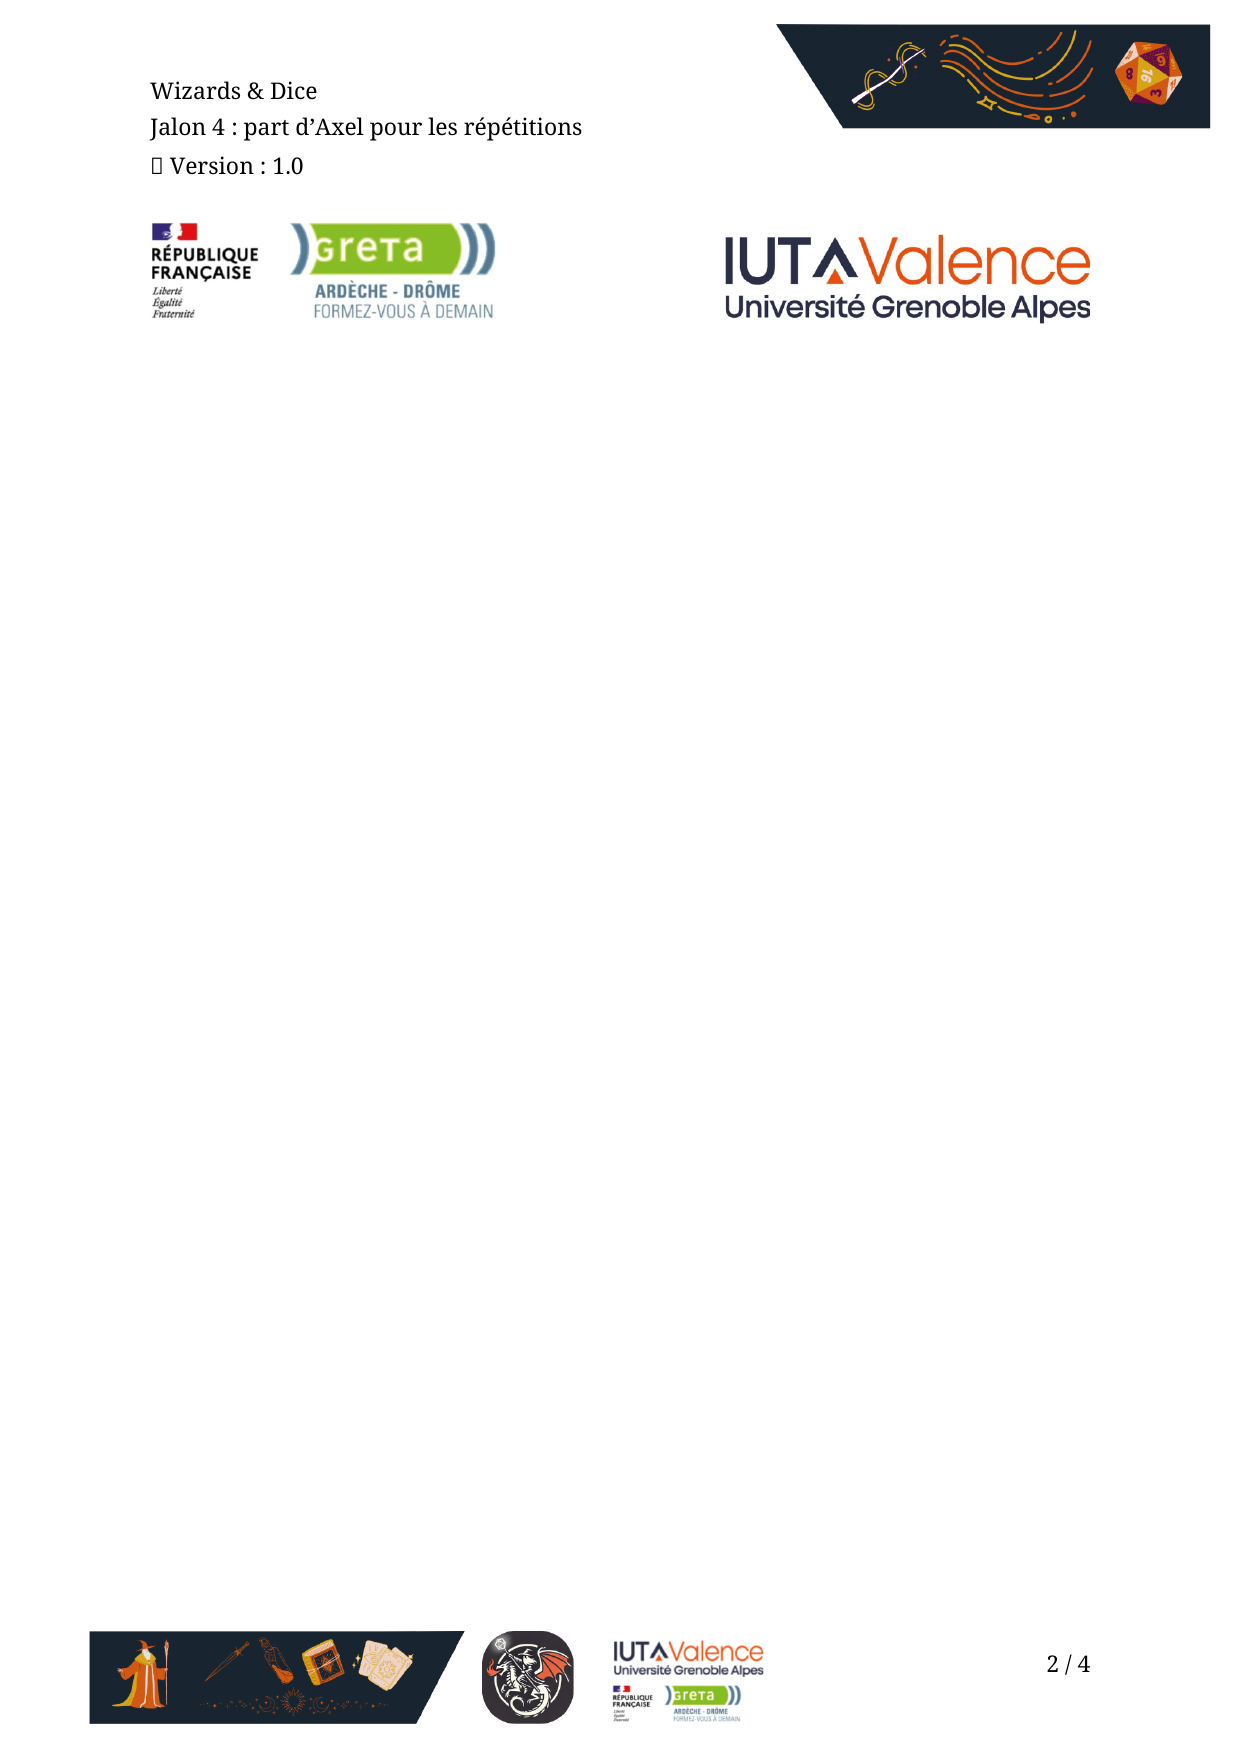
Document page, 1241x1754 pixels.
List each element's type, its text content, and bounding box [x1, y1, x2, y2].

picture [721, 232, 1091, 324]
picture [150, 221, 498, 321]
picture [81, 1620, 788, 1733]
picture [771, 21, 1218, 131]
text 🔄 Version : 1.0 [150, 150, 1090, 181]
